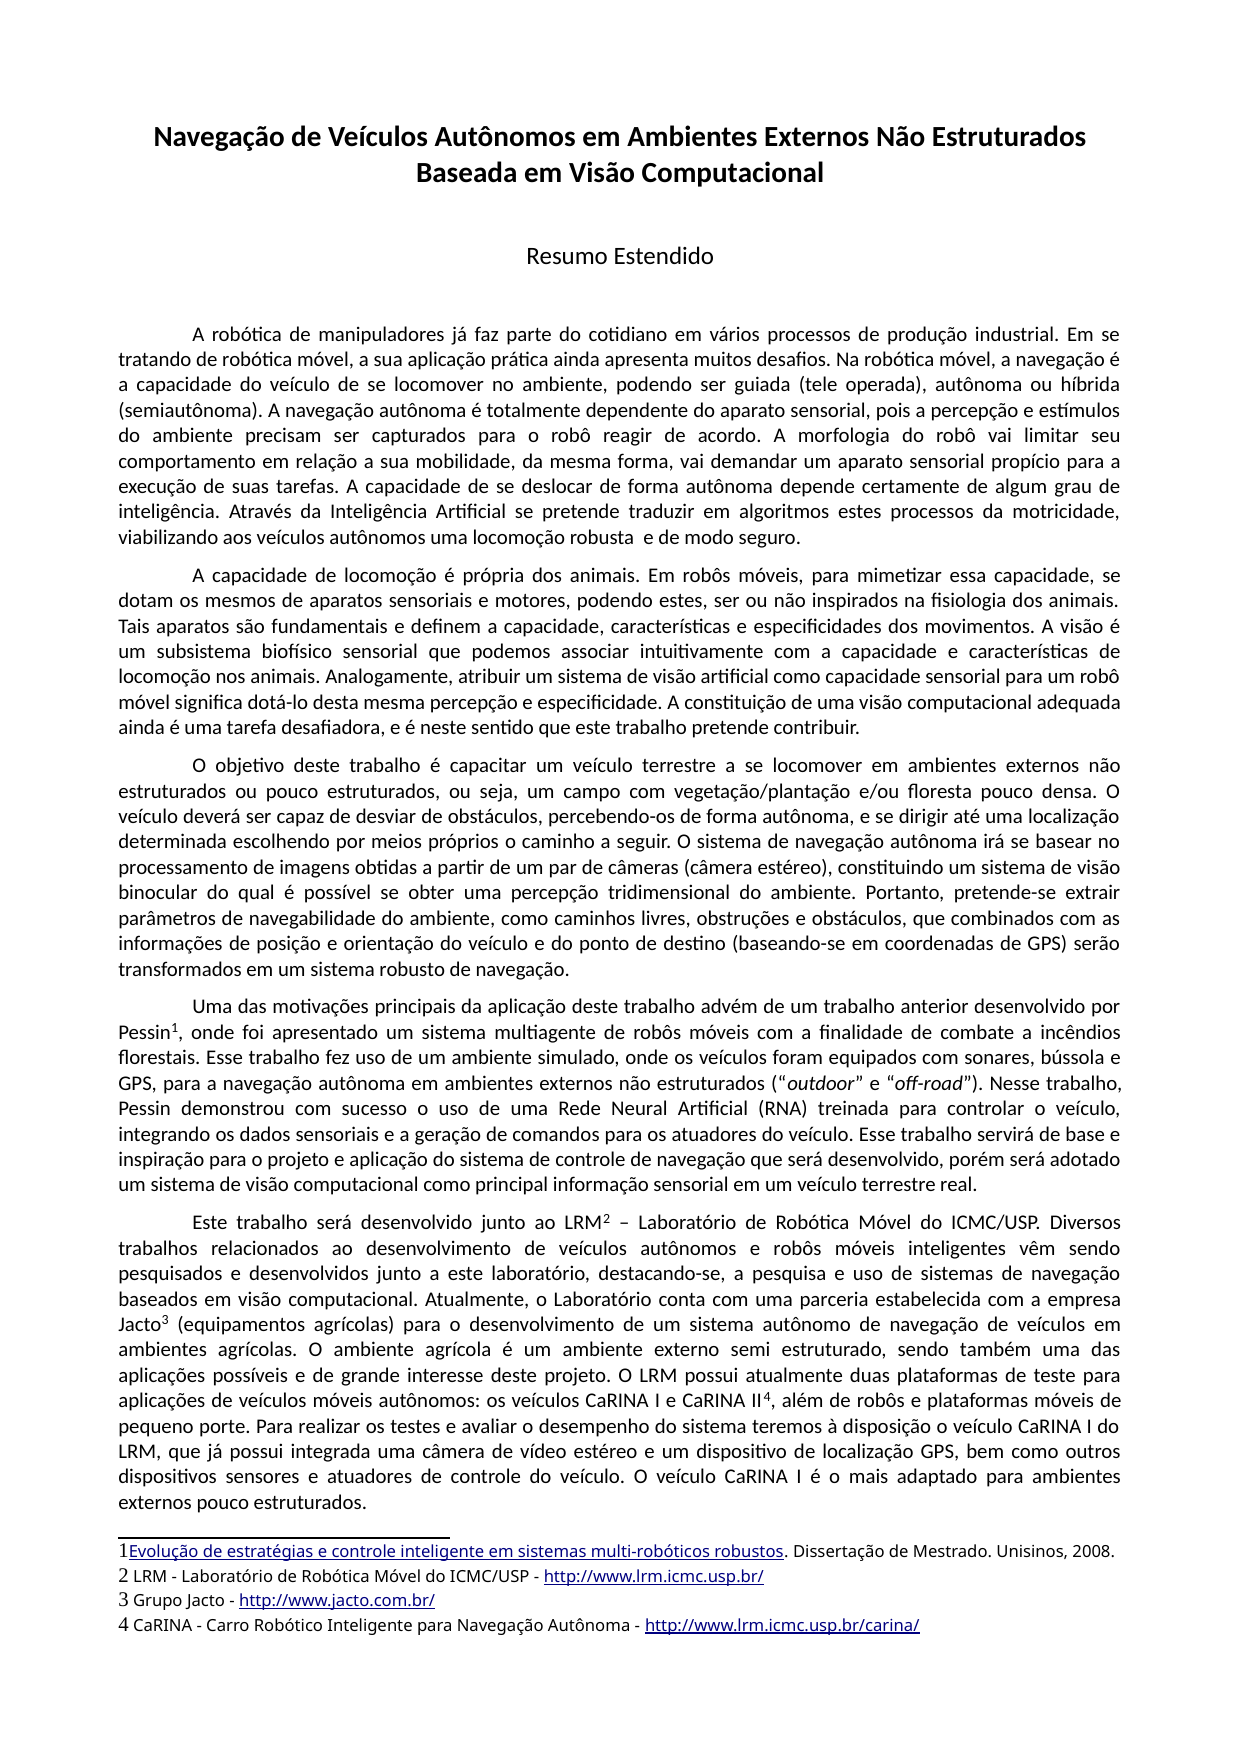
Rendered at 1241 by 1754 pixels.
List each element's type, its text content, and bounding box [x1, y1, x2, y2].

text A robótica de manipuladores já faz parte do cotidiano em vários processos de produção industrial. Em se tratando de robótica móvel, a sua aplicação prática ainda apresenta muitos desafios. Na robótica móvel, a navegação é a capacidade do veículo de se locomover no ambiente, podendo ser guiada (tele operada), autônoma ou híbrida (semiautônoma). A navegação autônoma é totalmente dependente do aparato sensorial, pois a percepção e estímulos do ambiente precisam ser capturados para o robô reagir de acordo. A morfologia do robô vai limitar seu comportamento em relação a sua mobilidade, da mesma forma, vai demandar um aparato sensorial propício para a execução de suas tarefas. A capacidade de se deslocar de forma autônoma depende certamente de algum grau de inteligência. Através da Inteligência Artificial se pretende traduzir em algoritmos estes processos da motricidade, viabilizando aos veículos autônomos uma locomoção robusta e de modo seguro. [118, 321, 1122, 549]
text Evolução de estratégias e controle inteligente em sistemas multi-robóticos robustos. Dissertação de Mestrado. Unisinos, 2008. [118, 1538, 1137, 1563]
text O objetivo deste trabalho é capacitar um veículo terrestre a se locomover em ambientes externos não estruturados ou pouco estruturados, ou seja, um campo com vegetação/plantação e/ou floresta pouco densa. O veículo deverá ser capaz de desviar de obstáculos, percebendo-os de forma autônoma, e se dirigir até uma localização determinada escolhendo por meios próprios o caminho a seguir. O sistema de navegação autônoma irá se basear no processamento de imagens obtidas a partir de um par de câmeras (câmera estéreo), constituindo um sistema de visão binocular do qual é possível se obter uma percepção tridimensional do ambiente. Portanto, pretende-se extrair parâmetros de navegabilidade do ambiente, como caminhos livres, obstruções e obstáculos, que combinados com as informações de posição e orientação do veículo e do ponto de destino (baseando-se em coordenadas de GPS) serão transformados em um sistema robusto de navegação. [118, 752, 1122, 981]
text CaRINA - Carro Robótico Inteligente para Navegação Autônoma - http://www.lrm.icmc.usp.br/carina/ [118, 1611, 1122, 1636]
text Navegação de Veículos Autônomos em Ambientes Externos Não Estruturados Baseada em Visão Computacional [118, 118, 1122, 189]
text Uma das motivações principais da aplicação deste trabalho advém de um trabalho anterior desenvolvido por Pessin, onde foi apresentado um sistema multiagente de robôs móveis com a finalidade de combate a incêndios florestais. Esse trabalho fez uso de um ambiente simulado, onde os veículos foram equipados com sonares, bússola e GPS, para a navegação autônoma em ambientes externos não estruturados (“outdoor” e “off-road”). Nesse trabalho, Pessin demonstrou com sucesso o uso de uma Rede Neural Artificial (RNA) treinada para controlar o veículo, integrando os dados sensoriais e a geração de comandos para os atuadores do veículo. Esse trabalho servirá de base e inspiração para o projeto e aplicação do sistema de controle de navegação que será desenvolvido, porém será adotado um sistema de visão computacional como principal informação sensorial em um veículo terrestre real. [118, 994, 1122, 1197]
text LRM - Laboratório de Robótica Móvel do ICMC/USP - http://www.lrm.icmc.usp.br/ [118, 1563, 1122, 1587]
text Resumo Estendido [118, 240, 1122, 270]
text Este trabalho será desenvolvido junto ao LRM – Laboratório de Robótica Móvel do ICMC/USP. Diversos trabalhos relacionados ao desenvolvimento de veículos autônomos e robôs móveis inteligentes vêm sendo pesquisados e desenvolvidos junto a este laboratório, destacando-se, a pesquisa e uso de sistemas de navegação baseados em visão computacional. Atualmente, o Laboratório conta com uma parceria estabelecida com a empresa Jacto (equipamentos agrícolas) para o desenvolvimento de um sistema autônomo de navegação de veículos em ambientes agrícolas. O ambiente agrícola é um ambiente externo semi estruturado, sendo também uma das aplicações possíveis e de grande interesse deste projeto. O LRM possui atualmente duas plataformas de teste para aplicações de veículos móveis autônomos: os veículos CaRINA I e CaRINA II, além de robôs e plataformas móveis de pequeno porte. Para realizar os testes e avaliar o desempenho do sistema teremos à disposição o veículo CaRINA I do LRM, que já possui integrada uma câmera de vídeo estéreo e um dispositivo de localização GPS, bem como outros dispositivos sensores e atuadores de controle do veículo. O veículo CaRINA I é o mais adaptado para ambientes externos pouco estruturados. [118, 1209, 1122, 1514]
text Grupo Jacto - http://www.jacto.com.br/ [118, 1587, 1122, 1611]
text A capacidade de locomoção é própria dos animais. Em robôs móveis, para mimetizar essa capacidade, se dotam os mesmos de aparatos sensoriais e motores, podendo estes, ser ou não inspirados na fisiologia dos animais. Tais aparatos são fundamentais e definem a capacidade, características e especificidades dos movimentos. A visão é um subsistema biofísico sensorial que podemos associar intuitivamente com a capacidade e características de locomoção nos animais. Analogamente, atribuir um sistema de visão artificial como capacidade sensorial para um robô móvel significa dotá-lo desta mesma percepção e especificidade. A constituição de uma visão computacional adequada ainda é uma tarefa desafiadora, e é neste sentido que este trabalho pretende contribuir. [118, 562, 1122, 740]
